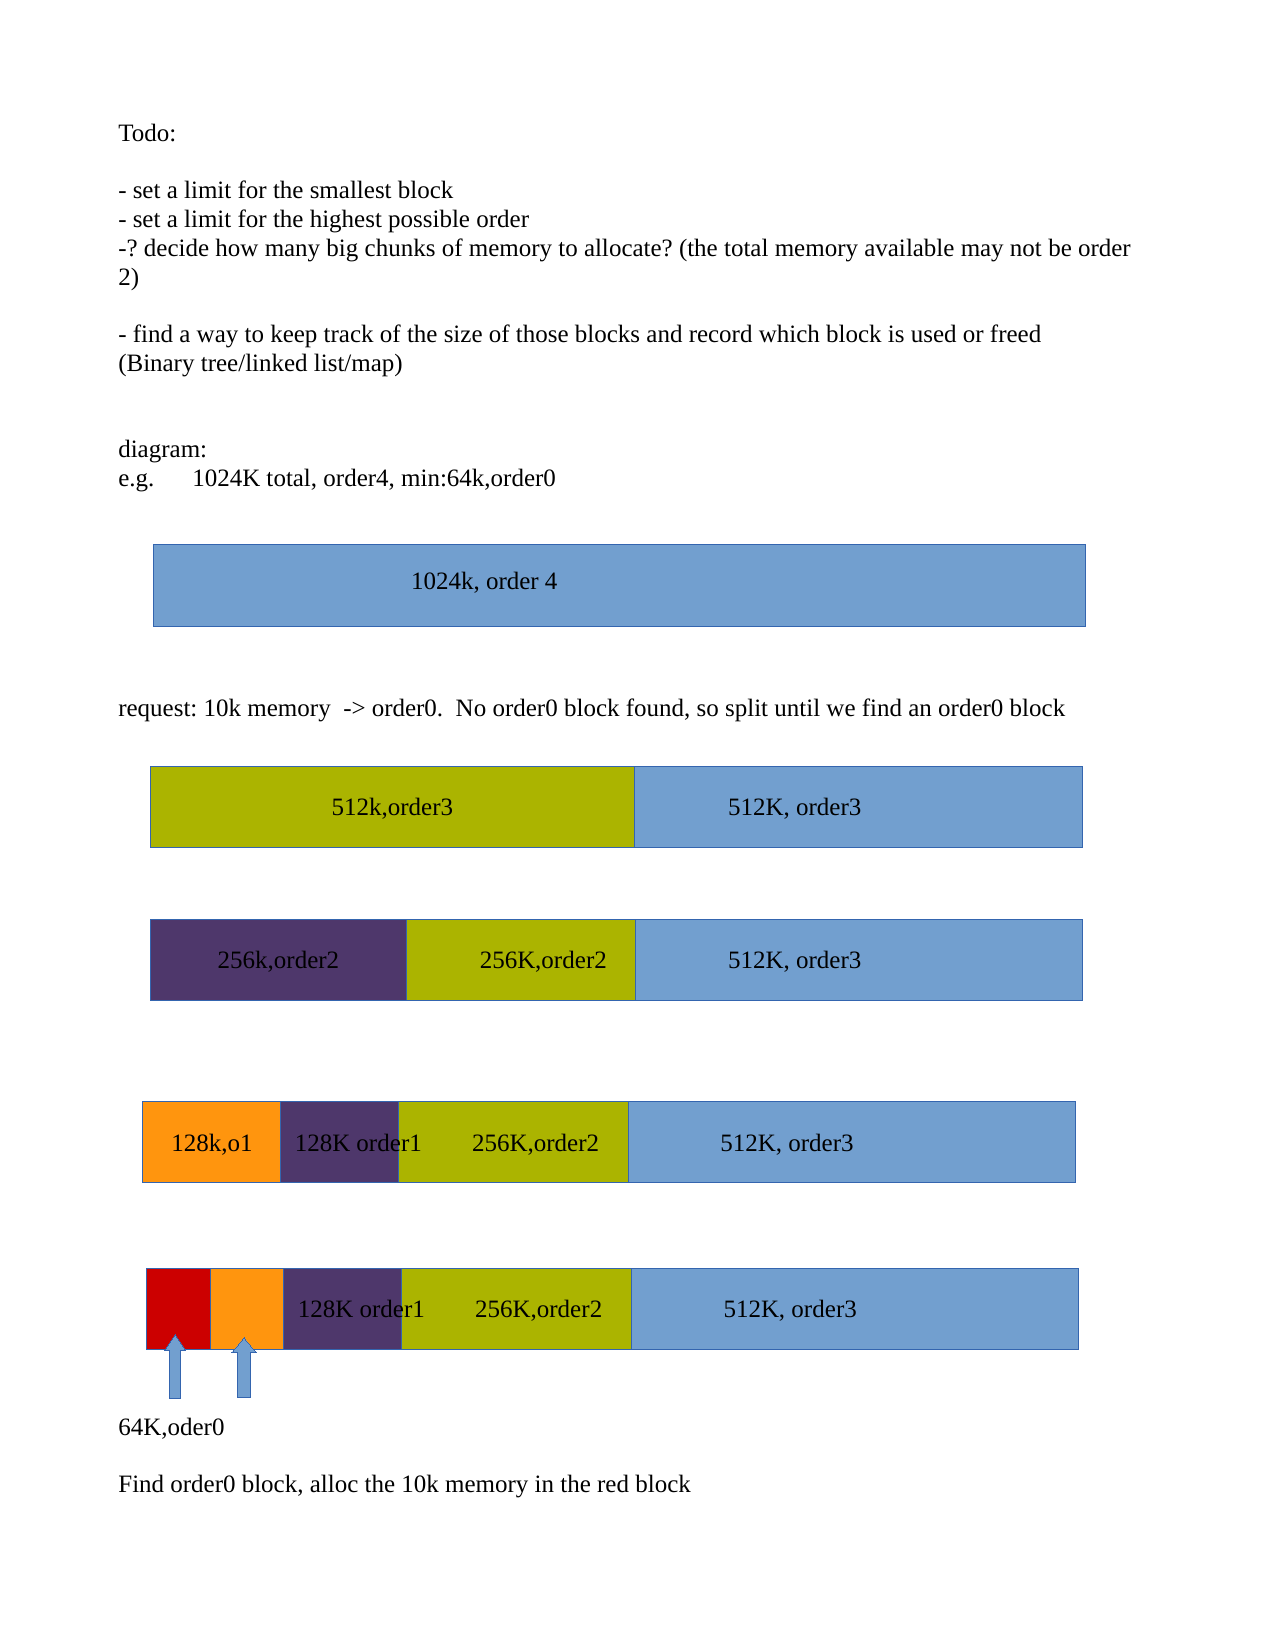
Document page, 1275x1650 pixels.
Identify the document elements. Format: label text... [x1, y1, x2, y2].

text request: 10k memory -> order0. No order0 block found, so split until we find an order0 block [118, 693, 1157, 722]
text e.g. 1024K total, order4, min:64k,order0 [118, 463, 1157, 492]
text diagram: [118, 434, 1157, 463]
text -? decide how many big chunks of memory to allocate? (the total memory available may not be order 2) [118, 233, 1157, 291]
text - set a limit for the smallest block [118, 176, 1157, 204]
text (Binary tree/linked list/map) [118, 348, 1157, 377]
text 64K,oder0 [118, 1412, 1157, 1441]
text - find a way to keep track of the size of those blocks and record which block is used or freed [118, 319, 1157, 348]
text Todo: [118, 118, 1157, 147]
text - set a limit for the highest possible order [118, 204, 1157, 233]
text Find order0 block, alloc the 10k memory in the red block [118, 1469, 1157, 1498]
